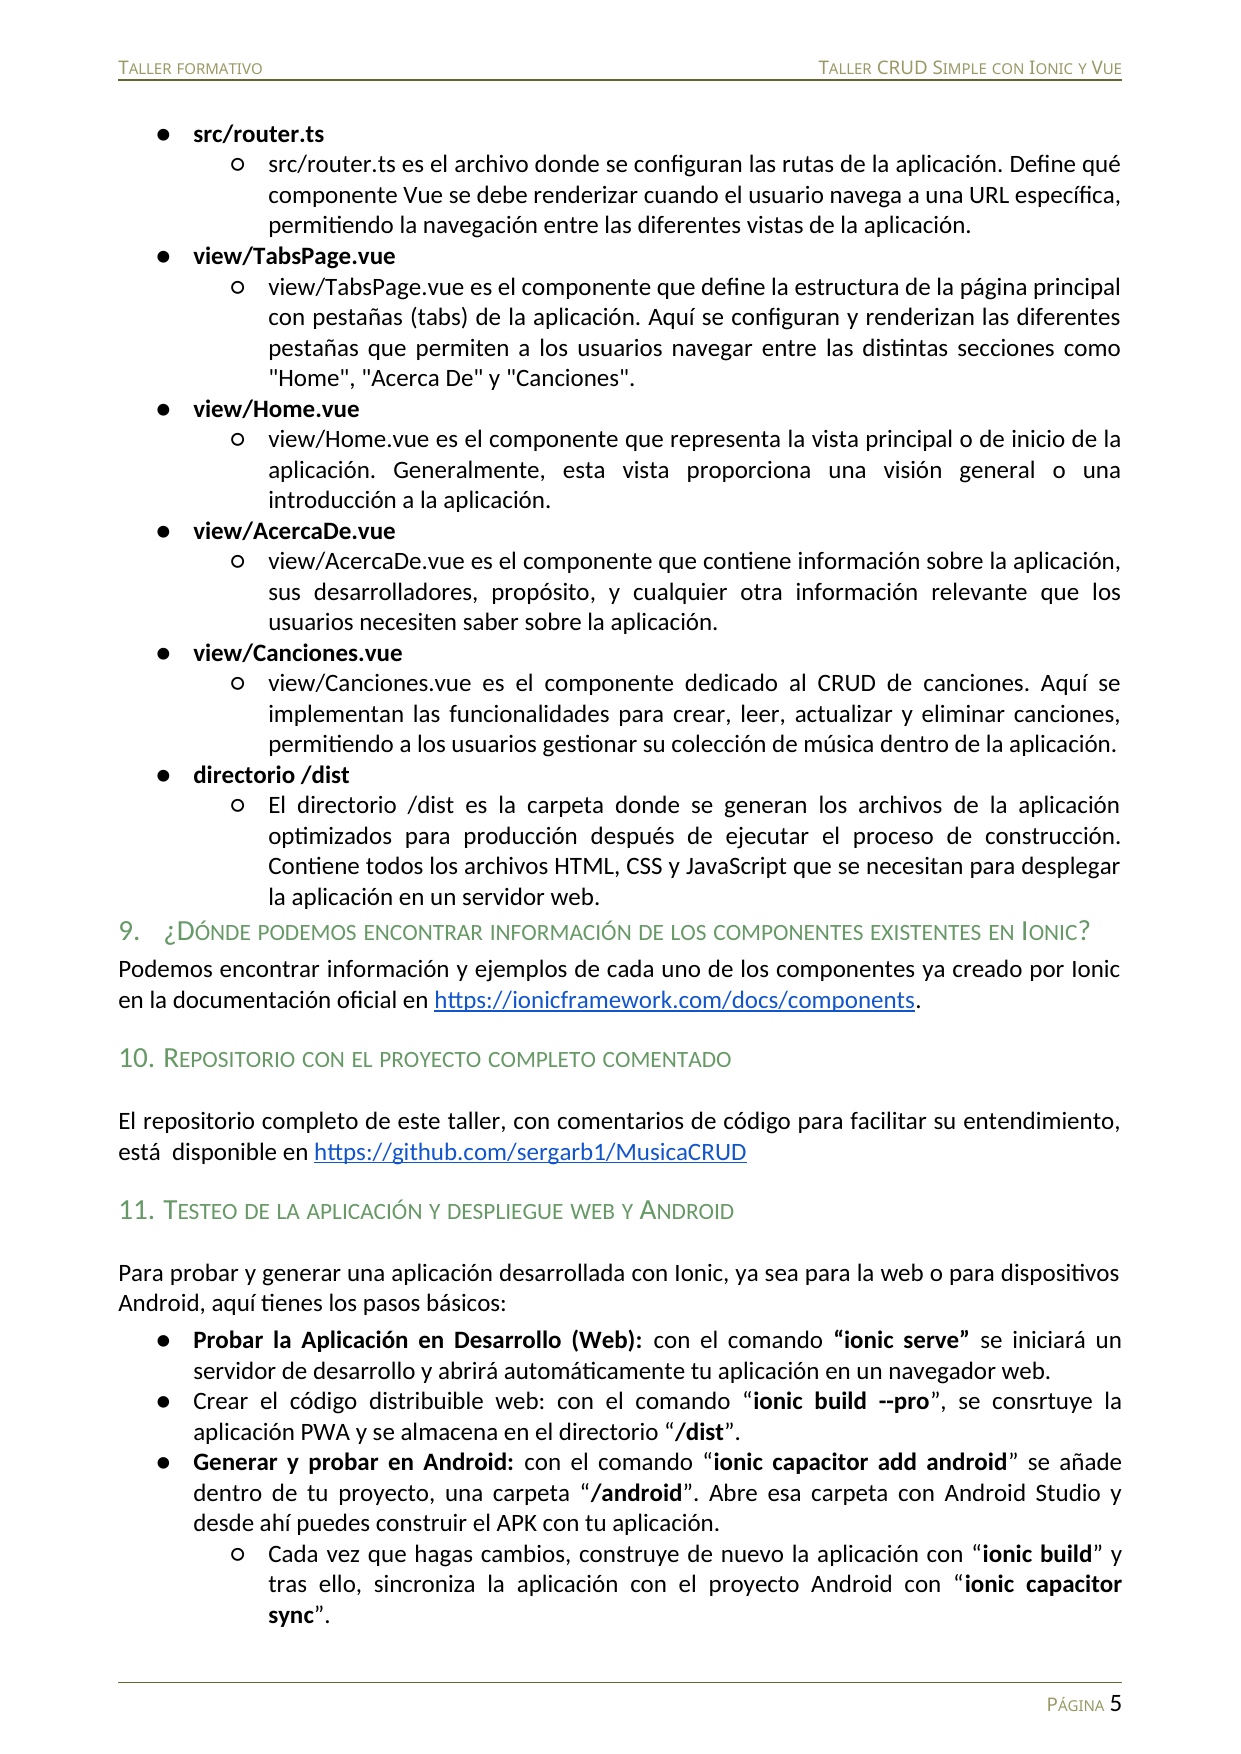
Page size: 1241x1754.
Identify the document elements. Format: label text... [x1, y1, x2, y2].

list directorio /dist [156, 759, 1122, 789]
text El repositorio completo de este taller, con comentarios de código para facilitar su entendimiento, está disponible en https://github.com/sergarb1/MusicaCRUD [118, 1105, 1122, 1166]
list view/Home.vue [156, 393, 1122, 423]
list view/AcercaDe.vue es el componente que contiene información sobre la aplicación, sus desarrolladores, propósito, y cualquier otra información relevante que los usuarios necesiten saber sobre la aplicación. [231, 545, 1122, 637]
list src/router.ts [156, 118, 1122, 148]
list Cada vez que hagas cambios, construye de nuevo la aplicación con “ionic build” y tras ello, sincroniza la aplicación con el proyecto Android con “ionic capacitor sync”. [231, 1538, 1122, 1629]
list view/Canciones.vue [156, 637, 1122, 667]
list El directorio /dist es la carpeta donde se generan los archivos de la aplicación optimizados para producción después de ejecutar el proceso de construcción. Contiene todos los archivos HTML, CSS y JavaScript que se necesitan para desplegar la aplicación en un servidor web. [231, 789, 1122, 912]
list src/router.ts es el archivo donde se configuran las rutas de la aplicación. Define qué componente Vue se debe renderizar cuando el usuario navega a una URL específica, permitiendo la navegación entre las diferentes vistas de la aplicación. [231, 148, 1122, 240]
list Crear el código distribuible web: con el comando “ionic build --pro”, se consrtuye la aplicación PWA y se almacena en el directorio “/dist”. [156, 1385, 1122, 1446]
list Generar y probar en Android: con el comando “ionic capacitor add android” se añade dentro de tu proyecto, una carpeta “/android”. Abre esa carpeta con Android Studio y desde ahí puedes construir el APK con tu aplicación. [156, 1446, 1122, 1538]
list view/Canciones.vue es el componente dedicado al CRUD de canciones. Aquí se implementan las funcionalidades para crear, leer, actualizar y eliminar canciones, permitiendo a los usuarios gestionar su colección de música dentro de la aplicación. [231, 667, 1122, 759]
subtitle Testeo de la aplicación y despliegue web y Android [118, 1191, 1122, 1227]
text Podemos encontrar información y ejemplos de cada uno de los componentes ya creado por Ionic en la documentación oficial en https://ionicframework.com/docs/components. [118, 954, 1122, 1015]
subtitle ¿Dónde podemos encontrar información de los componentes existentes en Ionic? [118, 912, 1122, 947]
text Para probar y generar una aplicación desarrollada con Ionic, ya sea para la web o para dispositivos Android, aquí tienes los pasos básicos: [118, 1257, 1122, 1318]
list view/TabsPage.vue es el componente que define la estructura de la página principal con pestañas (tabs) de la aplicación. Aquí se configuran y renderizan las diferentes pestañas que permiten a los usuarios navegar entre las distintas secciones como "Home", "Acerca De" y "Canciones". [231, 271, 1122, 393]
subtitle Repositorio con el proyecto completo comentado [118, 1039, 1122, 1075]
list view/TabsPage.vue [156, 240, 1122, 271]
list Probar la Aplicación en Desarrollo (Web): con el comando “ionic serve” se iniciará un servidor de desarrollo y abrirá automáticamente tu aplicación en un navegador web. [156, 1324, 1122, 1385]
list view/AcercaDe.vue [156, 515, 1122, 545]
list view/Home.vue es el componente que representa la vista principal o de inicio de la aplicación. Generalmente, esta vista proporciona una visión general o una introducción a la aplicación. [231, 423, 1122, 515]
